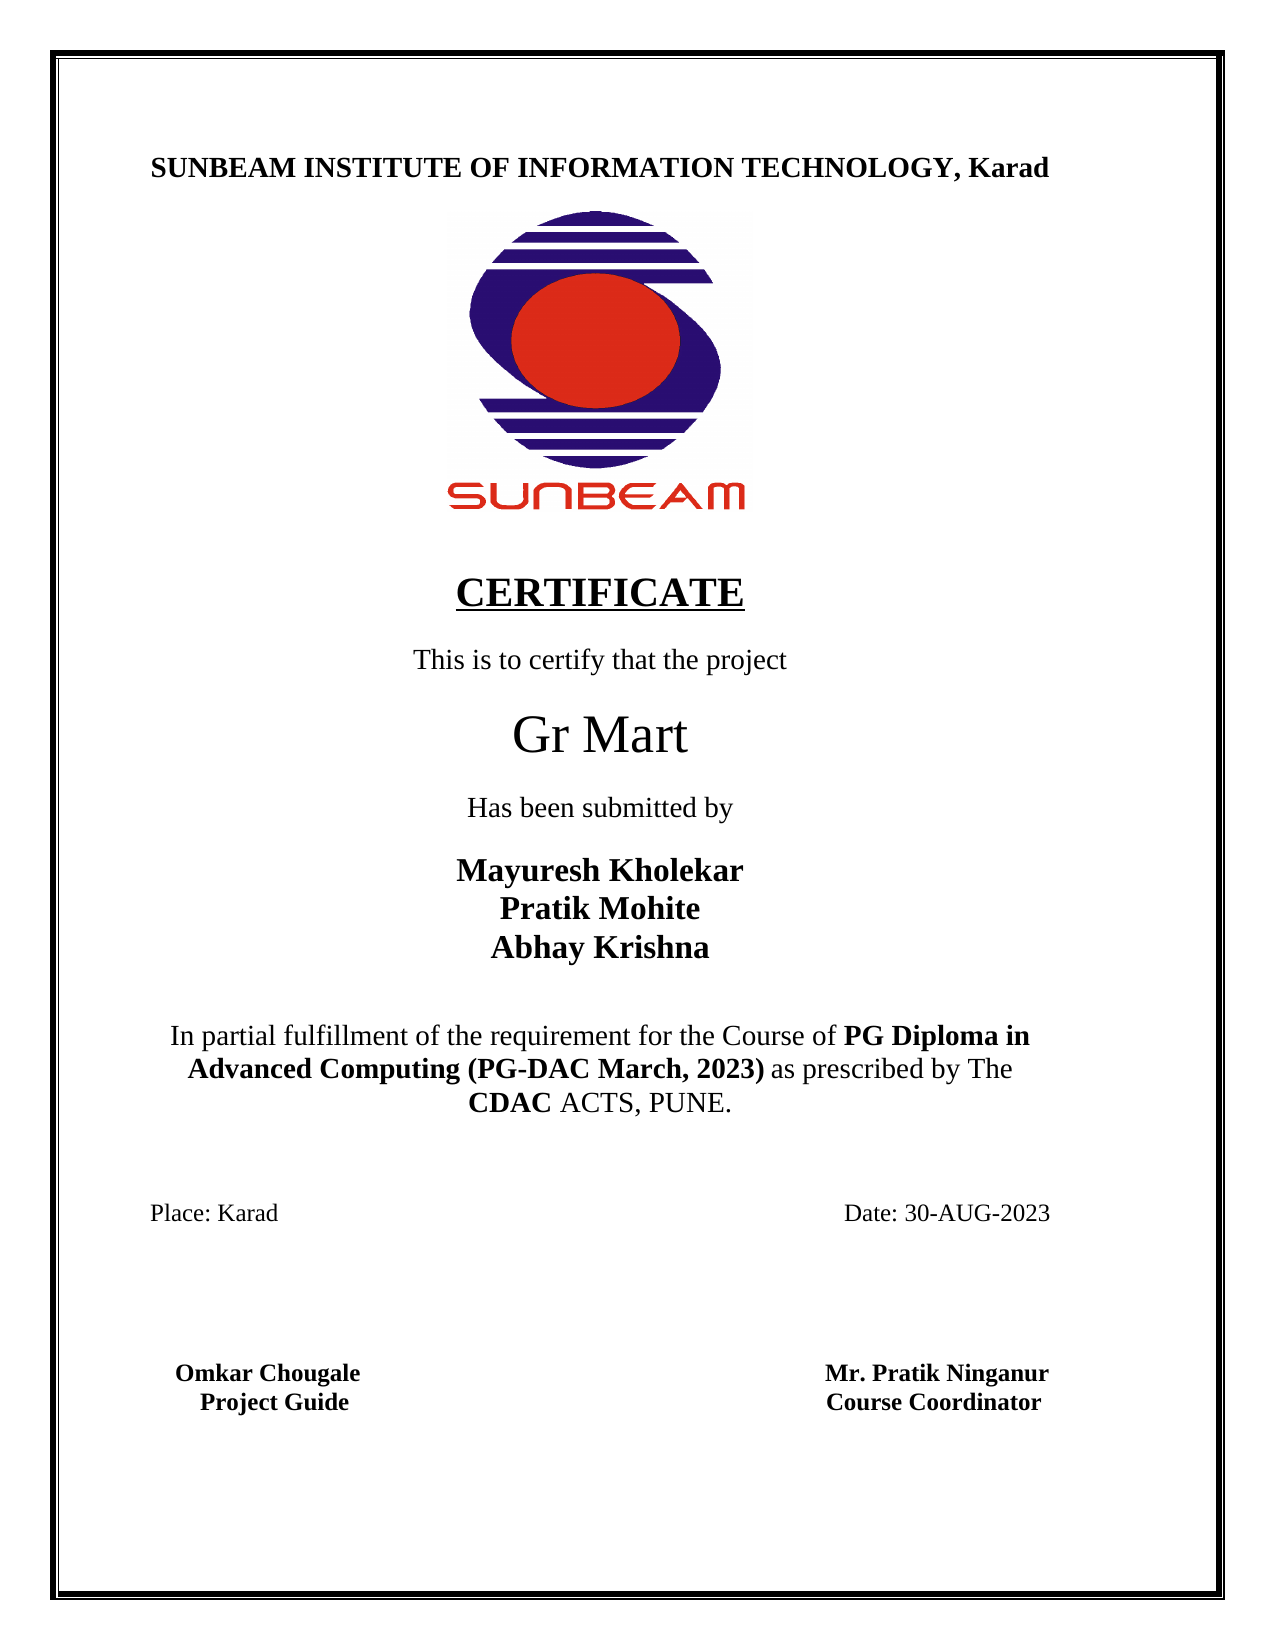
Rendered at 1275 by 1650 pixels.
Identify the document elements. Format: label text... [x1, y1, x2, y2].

table_cell Course Coordinator [600, 1387, 1061, 1416]
table_cell [139, 824, 1061, 850]
table_cell [139, 512, 1061, 539]
table_cell Omkar Chougale [139, 1358, 600, 1387]
table_cell Date: 30-AUG-2023 [600, 1198, 1061, 1226]
table_cell [139, 1332, 1061, 1358]
table_cell [139, 1306, 1061, 1332]
table_cell [139, 965, 1061, 992]
table_cell Place: Karad [139, 1198, 600, 1226]
table_cell [139, 1145, 1061, 1171]
table_header SUNBEAM INSTITUTE OF INFORMATION TECHNOLOGY, Karad [139, 150, 1061, 183]
table_cell [139, 1226, 1061, 1253]
table_cell [139, 764, 1061, 790]
table_cell [139, 184, 1061, 212]
table_cell This is to certify that the project [139, 642, 1061, 675]
table_cell [139, 616, 1061, 642]
table_cell [139, 992, 1061, 1018]
table_cell Mayuresh Kholekar Pratik Mohite Abhay Krishna [139, 850, 1061, 965]
table_cell [139, 212, 447, 512]
table_cell [139, 675, 1061, 702]
table_cell Gr Mart [139, 702, 1061, 764]
table_cell Project Guide [139, 1387, 600, 1416]
table_cell [139, 540, 1061, 568]
table_cell [139, 1279, 1061, 1306]
table_cell [753, 212, 1061, 512]
table_cell In partial fulfillment of the requirement for the Course of PG Diploma in Advanced Computing (PG-DAC March, 2023) as prescribed by The CDAC ACTS, PUNE. [139, 1018, 1061, 1145]
table_cell Mr. Pratik Ninganur [600, 1358, 1061, 1387]
table_cell [139, 1253, 1061, 1279]
table_cell Has been submitted by [139, 790, 1061, 824]
table_cell CERTIFICATE [139, 568, 1061, 616]
table_cell [139, 1171, 1061, 1198]
